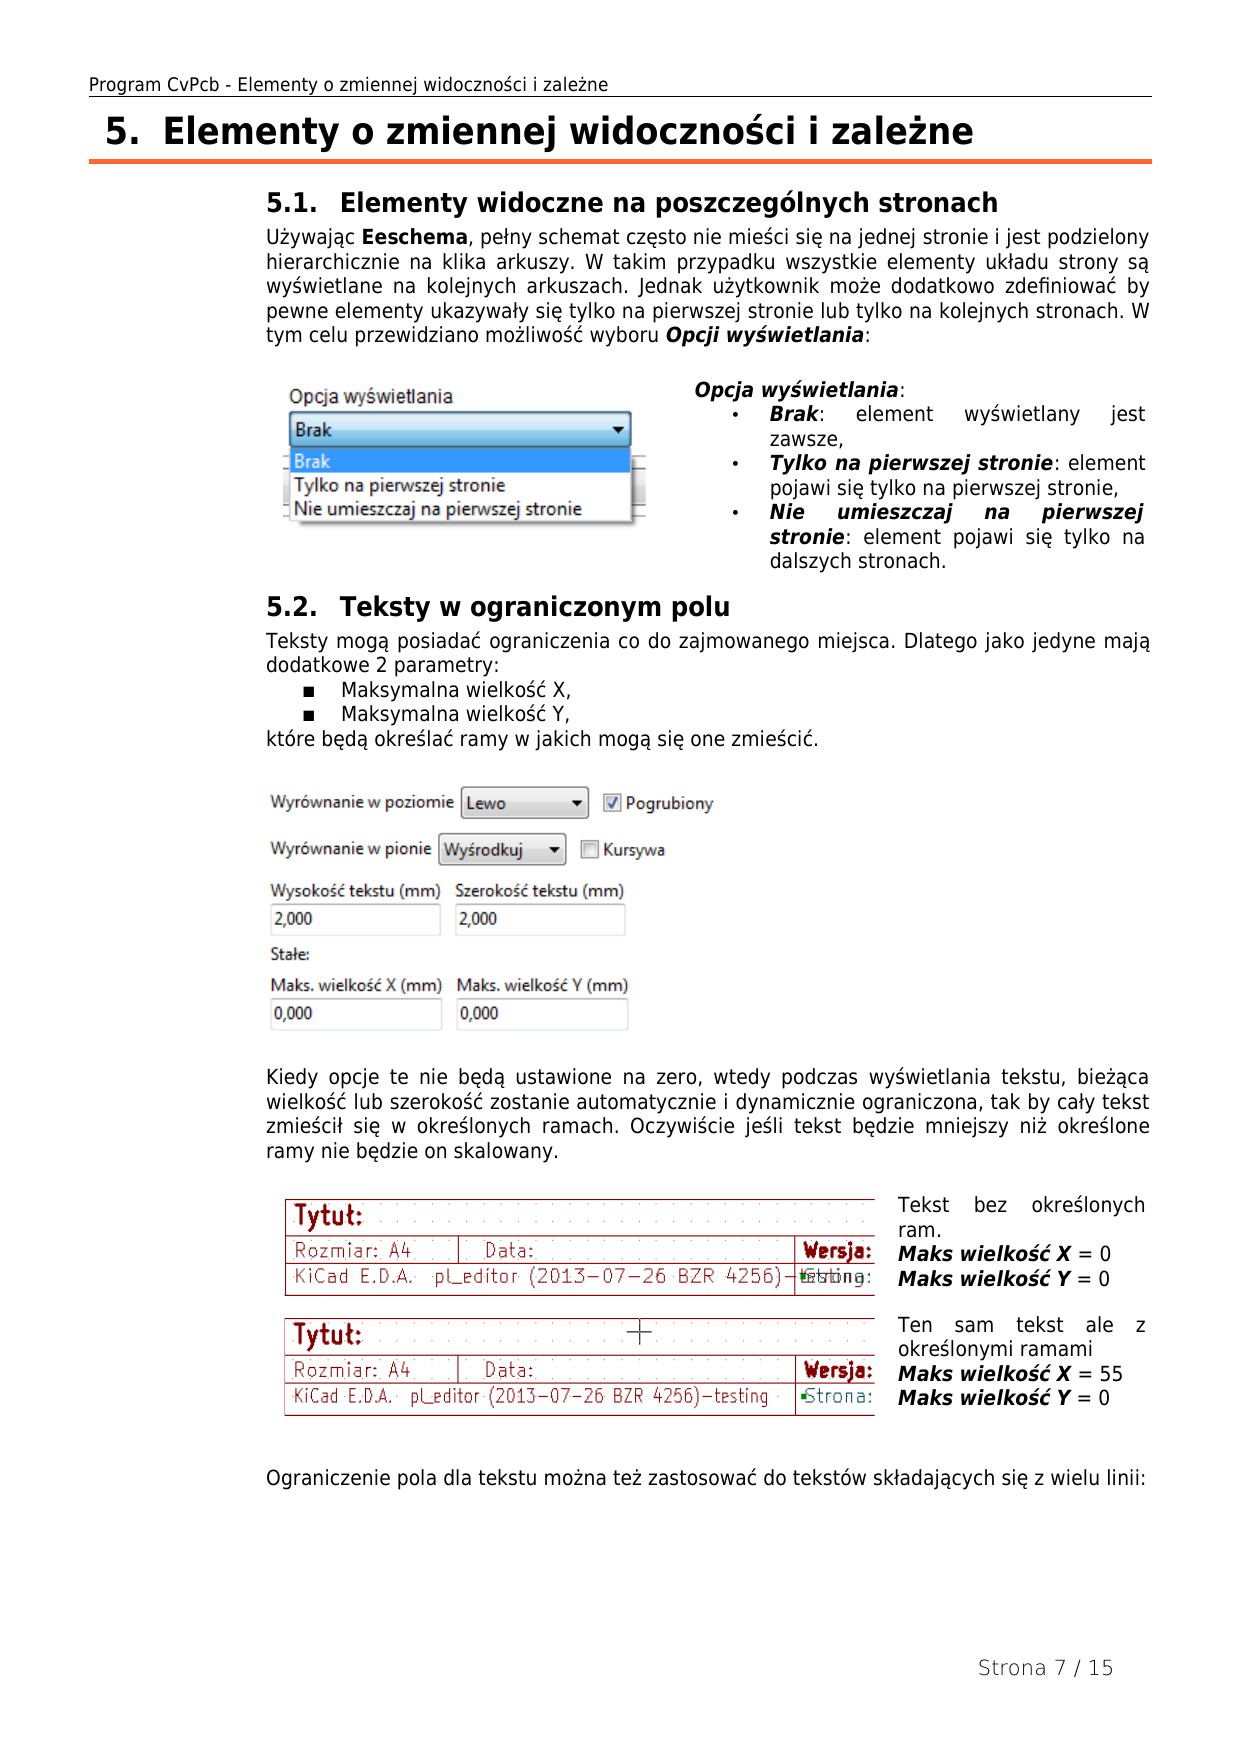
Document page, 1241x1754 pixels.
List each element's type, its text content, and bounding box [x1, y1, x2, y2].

text Ograniczenie pola dla tekstu można też zastosować do tekstów składających się z wielu linii: [266, 1466, 1152, 1490]
table_header [267, 1188, 880, 1307]
table_cell Ten sam tekst ale z określonymi ramami Maks wielkość X = 55 Maks wielkość Y = 0 [880, 1307, 1152, 1441]
list Maksymalna wielkość Y, [303, 702, 1152, 727]
table_header Opcja wyświetlania: Brak: element wyświetlany jest zawsze, Tylko na pierwszej stronie: element pojawi się tylko na pierwszej stronie, Nie umieszczaj na pierwszej stronie: element pojawi się tylko na dalszych stronach. [677, 372, 1152, 579]
text Używając Eeschema, pełny schemat często nie mieści się na jednej stronie i jest podzielony hierarchicznie na klika arkuszy. W takim przypadku wszystkie elementy układu strony są wyświetlane na kolejnych arkuszach. Jednak użytkownik może dodatkowo zdefiniować by pewne elementy ukazywały się tylko na pierwszej stronie lub tylko na kolejnych stronach. W tym celu przewidziano możliwość wyboru Opcji wyświetlania: [266, 225, 1152, 348]
table_header Tekst bez określonych ram. Maks wielkość X = 0 Maks wielkość Y = 0 [880, 1188, 1152, 1307]
table_header [266, 372, 677, 579]
picture [283, 383, 646, 547]
picture [284, 1199, 875, 1296]
table_cell [267, 1307, 880, 1441]
picture [284, 1318, 875, 1416]
text które będą określać ramy w jakich mogą się one zmieścić. [266, 727, 1152, 751]
subtitle Elementy o zmiennej widoczności i zależne [88, 103, 1152, 164]
subtitle Elementy widoczne na poszczególnych stronach [266, 188, 1152, 219]
text Kiedy opcje te nie będą ustawione na zero, wtedy podczas wyświetlania tekstu, bieżąca wielkość lub szerokość zostanie automatycznie i dynamicznie ograniczona, tak by cały tekst zmieścił się w określonych ramach. Oczywiście jeśli tekst będzie mniejszy niż określone ramy nie będzie on skalowany. [266, 1065, 1152, 1163]
subtitle Teksty w ograniczonym polu [266, 591, 1152, 623]
list Maksymalna wielkość X, [303, 678, 1152, 702]
picture [265, 781, 719, 1035]
text Teksty mogą posiadać ograniczenia co do zajmowanego miejsca. Dlatego jako jedyne mają dodatkowe 2 parametry: [266, 629, 1152, 678]
